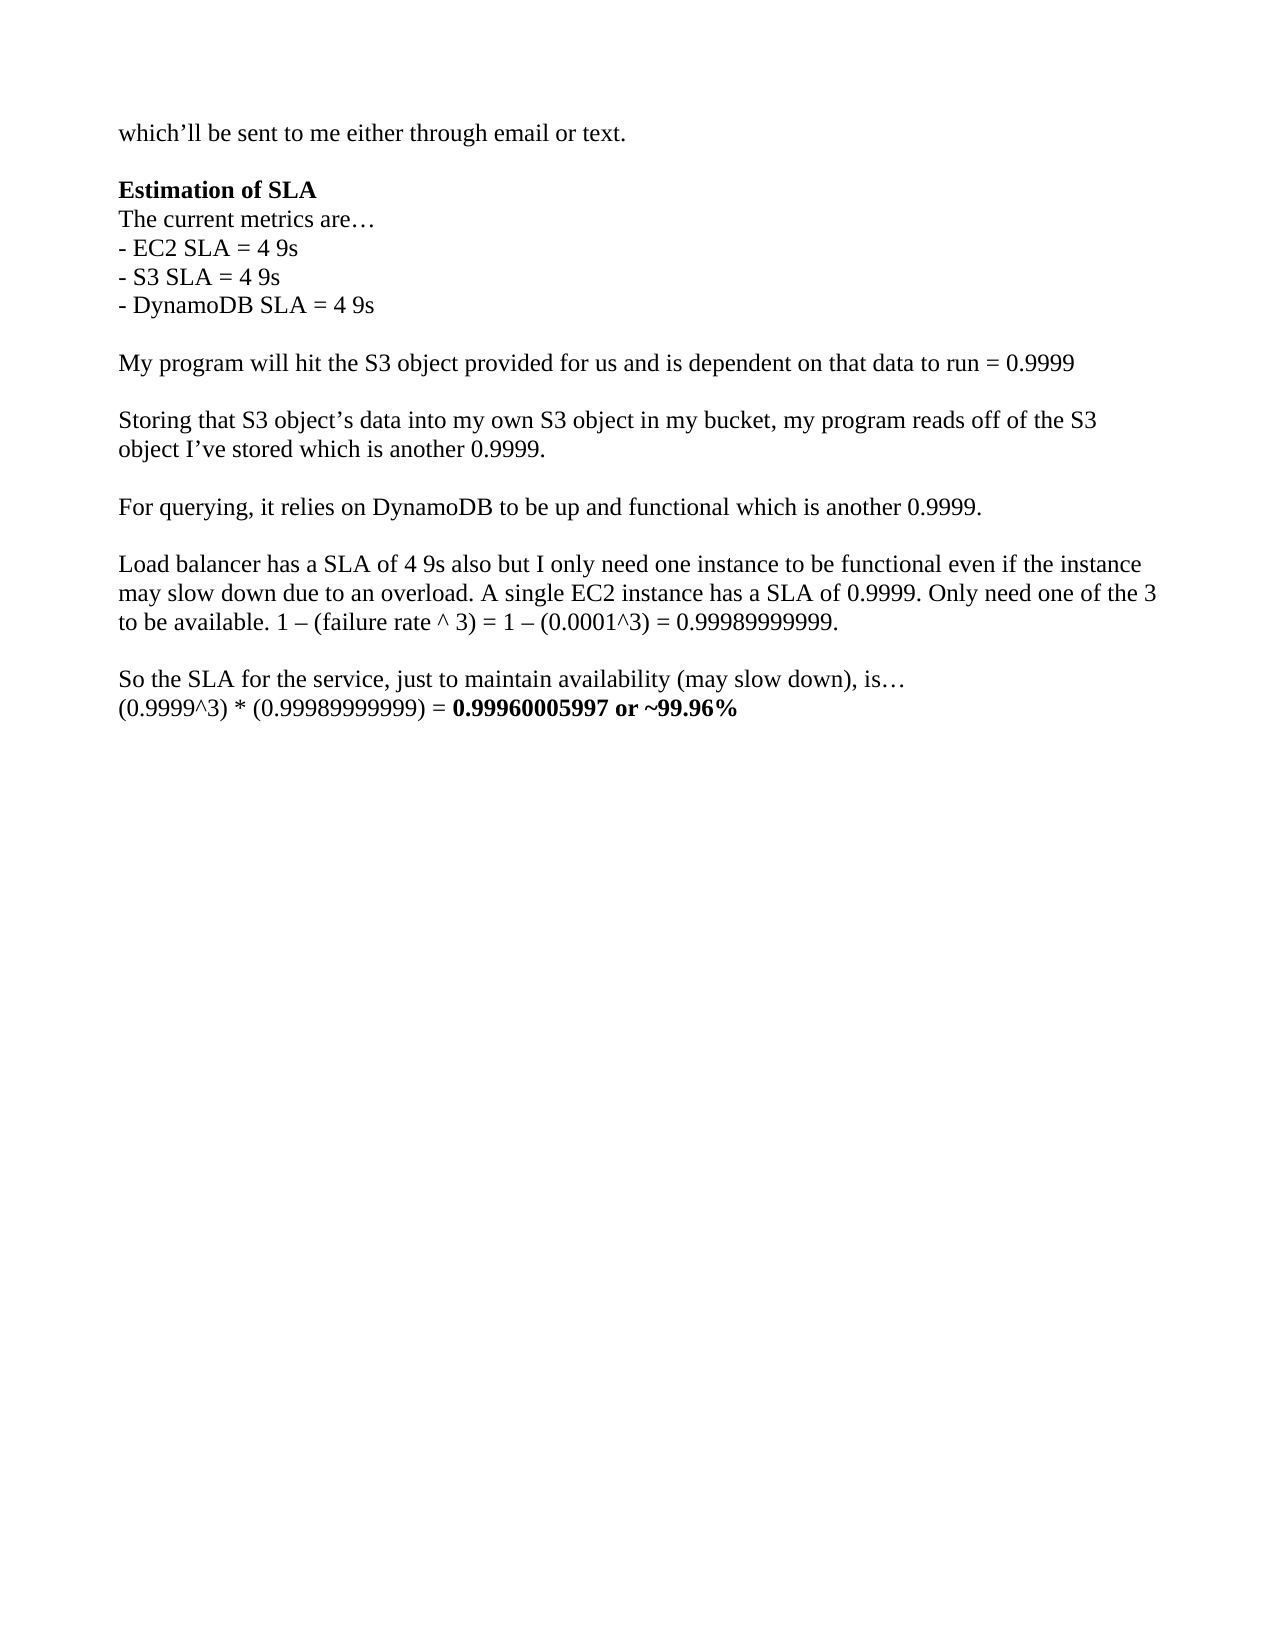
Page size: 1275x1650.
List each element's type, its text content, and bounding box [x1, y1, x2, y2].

text - EC2 SLA = 4 9s [118, 233, 1157, 262]
text (0.9999^3) * (0.99989999999) = 0.99960005997 or ~99.96% [118, 693, 1157, 722]
text For querying, it relies on DynamoDB to be up and functional which is another 0.9999. [118, 492, 1157, 521]
text which’ll be sent to me either through email or text. [118, 118, 1157, 147]
text - DynamoDB SLA = 4 9s [118, 291, 1157, 319]
text Storing that S3 object’s data into my own S3 object in my bucket, my program reads off of the S3 object I’ve stored which is another 0.9999. [118, 406, 1157, 463]
text Estimation of SLA [118, 176, 1157, 204]
text The current metrics are… [118, 204, 1157, 233]
text My program will hit the S3 object provided for us and is dependent on that data to run = 0.9999 [118, 348, 1157, 377]
text Load balancer has a SLA of 4 9s also but I only need one instance to be functional even if the instance may slow down due to an overload. A single EC2 instance has a SLA of 0.9999. Only need one of the 3 to be available. 1 – (failure rate ^ 3) = 1 – (0.0001^3) = 0.99989999999. [118, 549, 1157, 636]
text - S3 SLA = 4 9s [118, 262, 1157, 291]
text So the SLA for the service, just to maintain availability (may slow down), is… [118, 664, 1157, 693]
